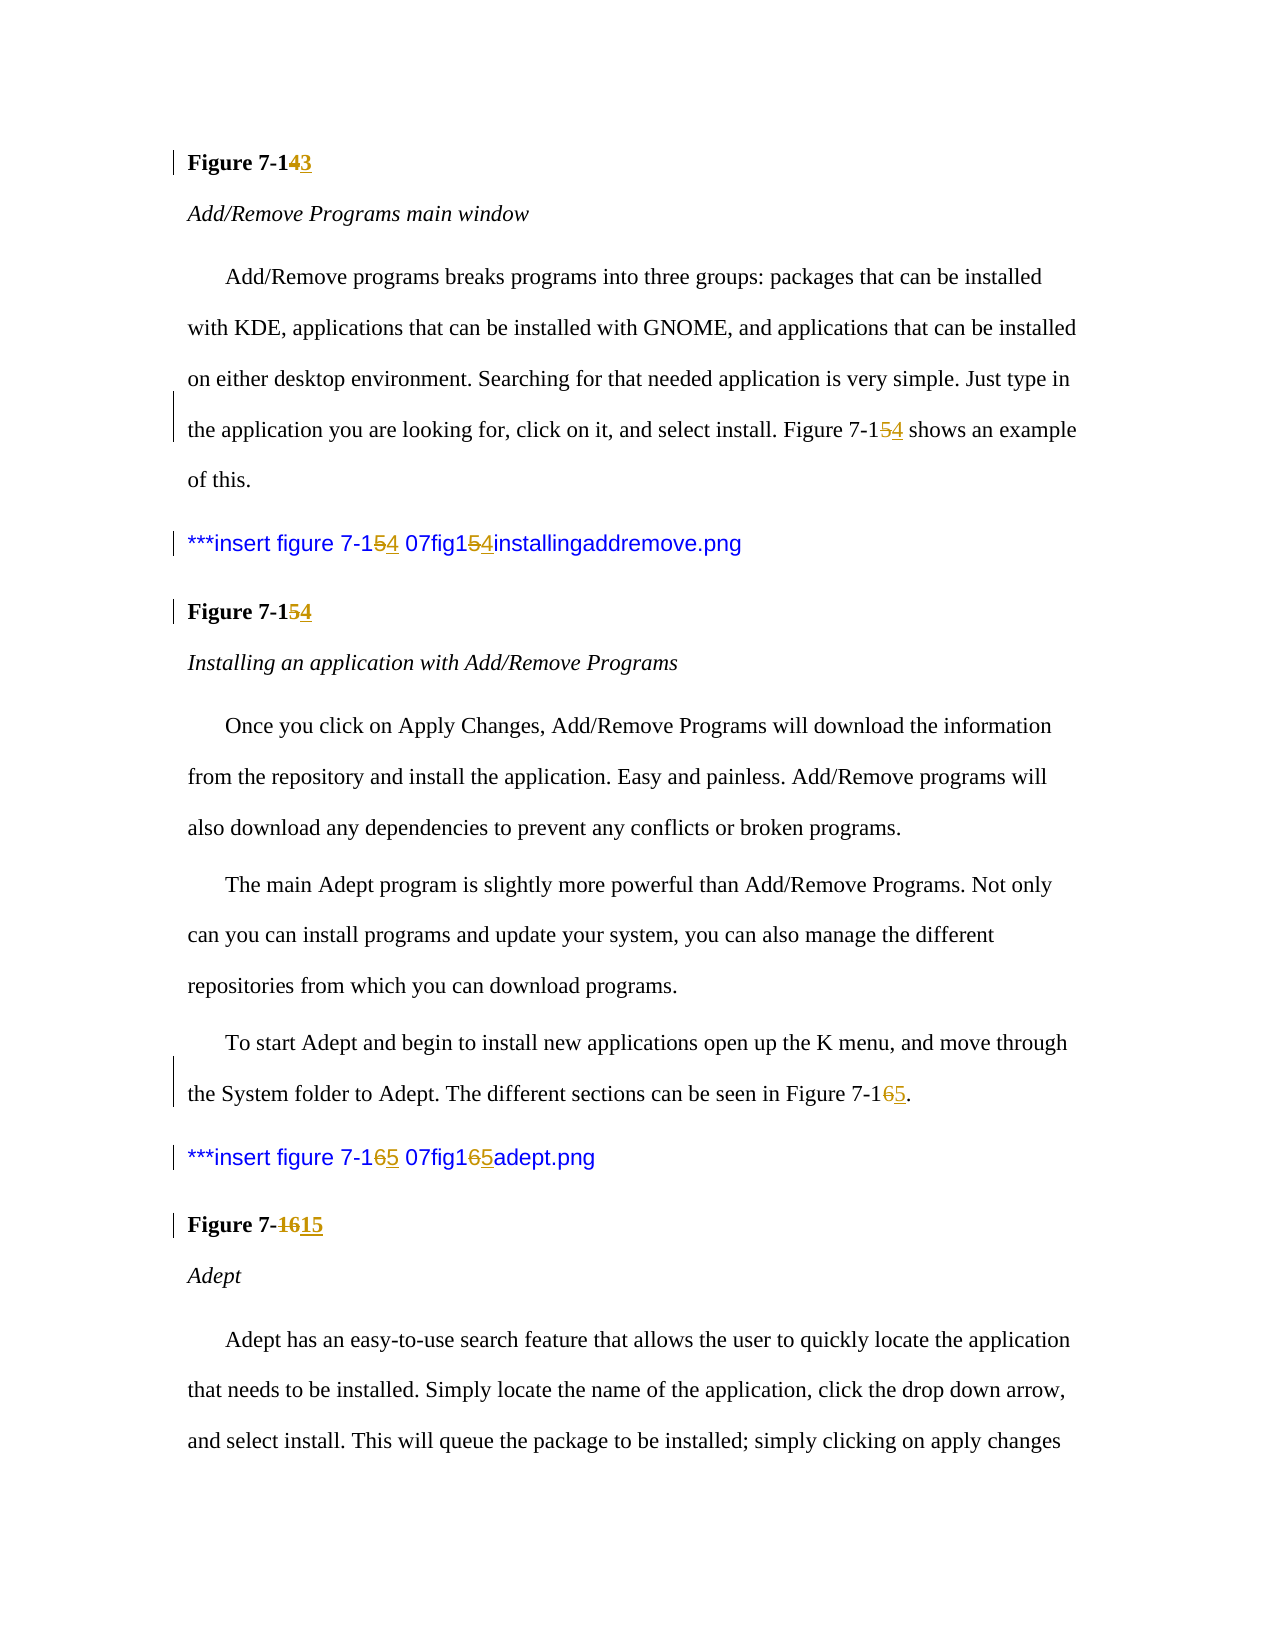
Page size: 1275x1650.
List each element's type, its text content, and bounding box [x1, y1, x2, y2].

text Figure 7-15 [187, 1212, 1087, 1238]
text Adept [187, 1263, 1087, 1289]
text The main Adept program is slightly more powerful than Add/Remove Programs. Not only can you can install programs and update your system, you can also manage the different repositories from which you can download programs. [187, 872, 1087, 999]
text Adept has an easy-to-use search feature that allows the user to quickly locate the application that needs to be installed. Simply locate the name of the application, click the drop down arrow, and select install. This will queue the package to be installed; simply clicking on apply changes [187, 1327, 1087, 1454]
text Installing an application with Add/Remove Programs [187, 649, 1087, 675]
text To start Adept and begin to install new applications open up the K menu, and move through the System folder to Adept. The different sections can be seen in Figure 7-15. [187, 1030, 1087, 1107]
text ***insert figure 7-14 07fig14installingaddremove.png [187, 531, 1087, 556]
text Once you click on Apply Changes, Add/Remove Programs will download the information from the repository and install the application. Easy and painless. Add/Remove programs will also download any dependencies to prevent any conflicts or broken programs. [187, 713, 1087, 840]
text Add/Remove programs breaks programs into three groups: packages that can be installed with KDE, applications that can be installed with GNOME, and applications that can be installed on either desktop environment. Searching for that needed application is very simple. Just type in the application you are looking for, click on it, and select install. Figure 7-14 shows an example of this. [187, 264, 1087, 493]
text Add/Remove Programs main window [187, 201, 1087, 226]
text Figure 7-14 [187, 599, 1087, 624]
text ***insert figure 7-15 07fig15adept.png [187, 1144, 1087, 1170]
text Figure 7-13 [187, 150, 1087, 175]
